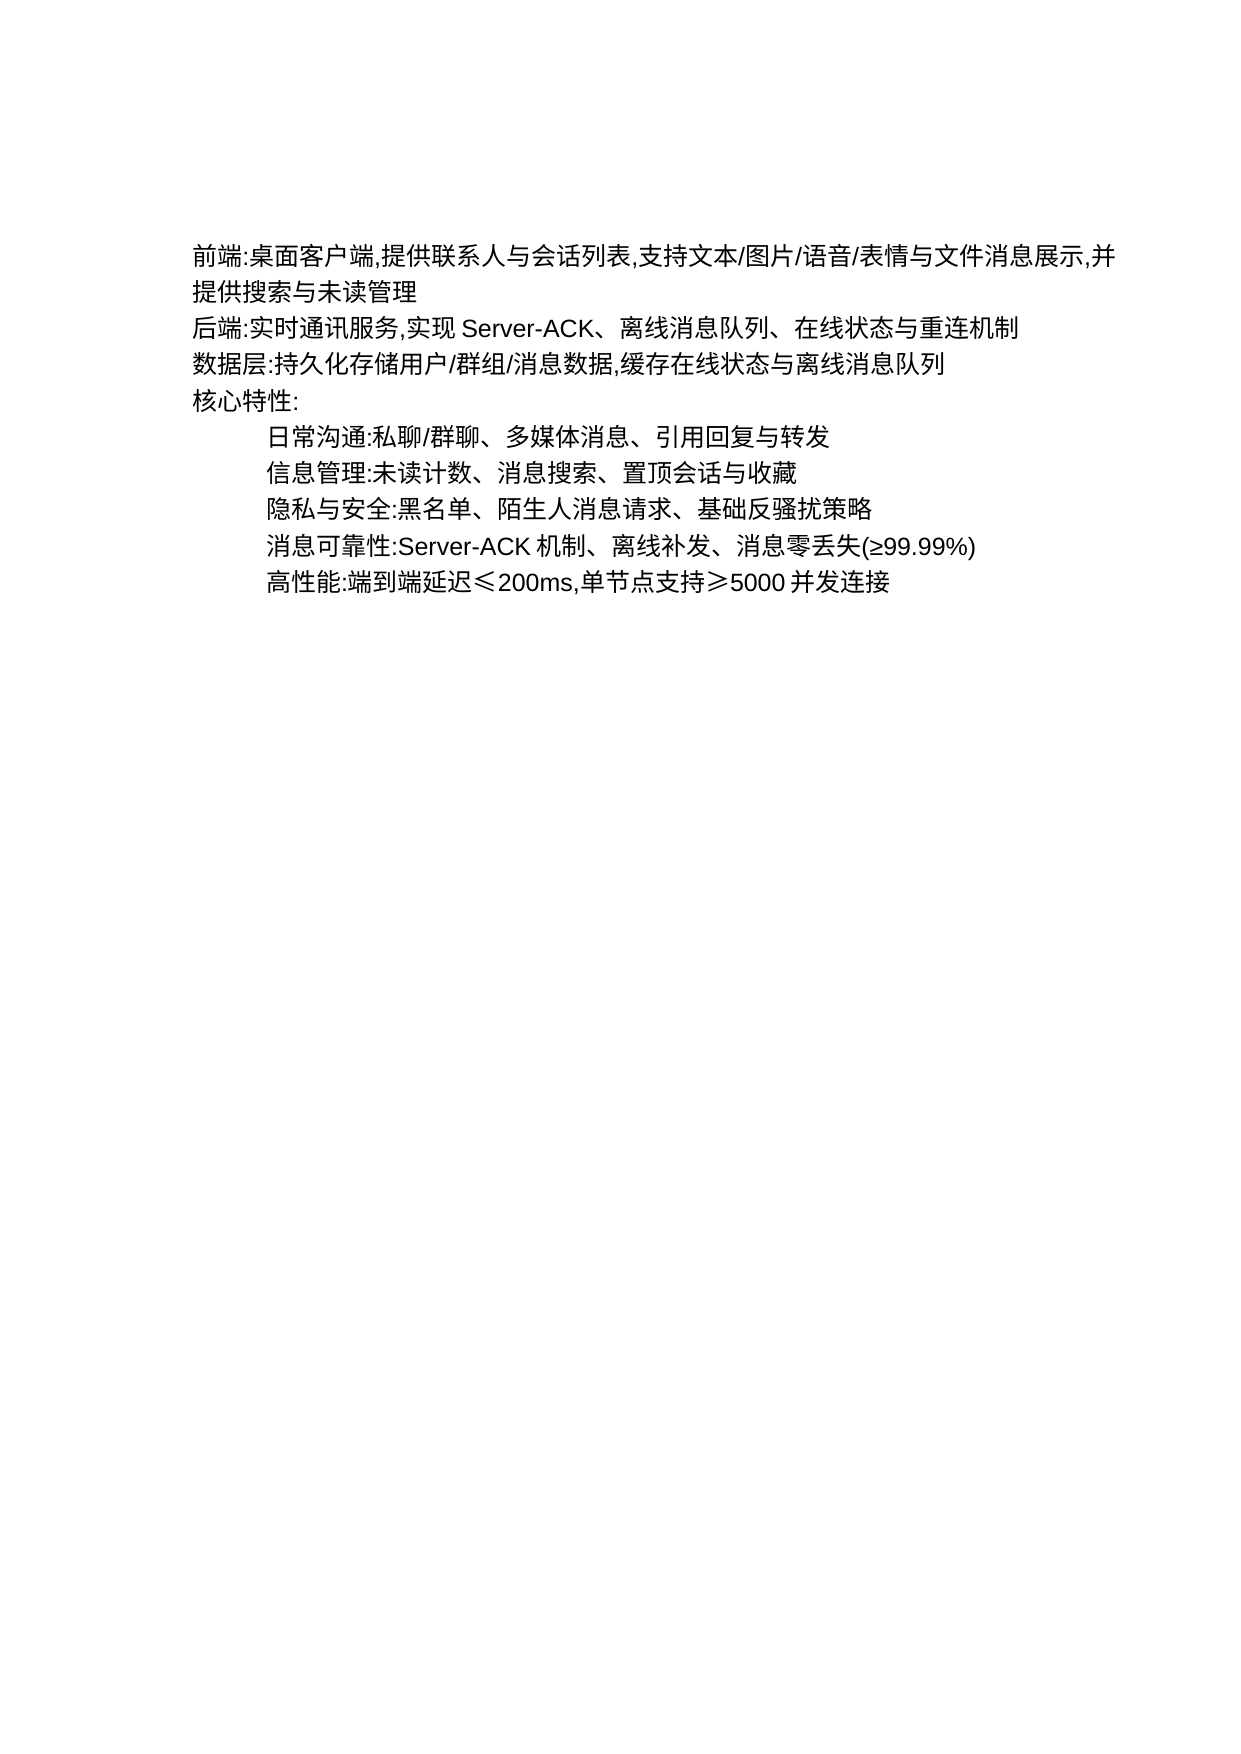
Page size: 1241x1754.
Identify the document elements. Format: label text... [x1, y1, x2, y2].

text 高性能:端到端延迟≤200ms,单节点支持≥5000并发连接 [266, 562, 1122, 599]
text 隐私与安全:黑名单、陌生人消息请求、基础反骚扰策略 [266, 490, 1122, 526]
text 日常沟通:私聊/群聊、多媒体消息、引用回复与转发 [266, 417, 1122, 454]
text 前端:桌面客户端,提供联系人与会话列表,支持文本/图片/语音/表情与文件消息展示,并提供搜索与未读管理 [192, 236, 1122, 309]
text 核心特性: [192, 381, 1122, 417]
text 数据层:持久化存储用户/群组/消息数据,缓存在线状态与离线消息队列 [192, 345, 1122, 381]
text 信息管理:未读计数、消息搜索、置顶会话与收藏 [266, 454, 1122, 490]
text 后端:实时通讯服务,实现Server-ACK、离线消息队列、在线状态与重连机制 [192, 309, 1122, 345]
text 消息可靠性:Server-ACK机制、离线补发、消息零丢失(≥99.99%) [266, 526, 1122, 562]
